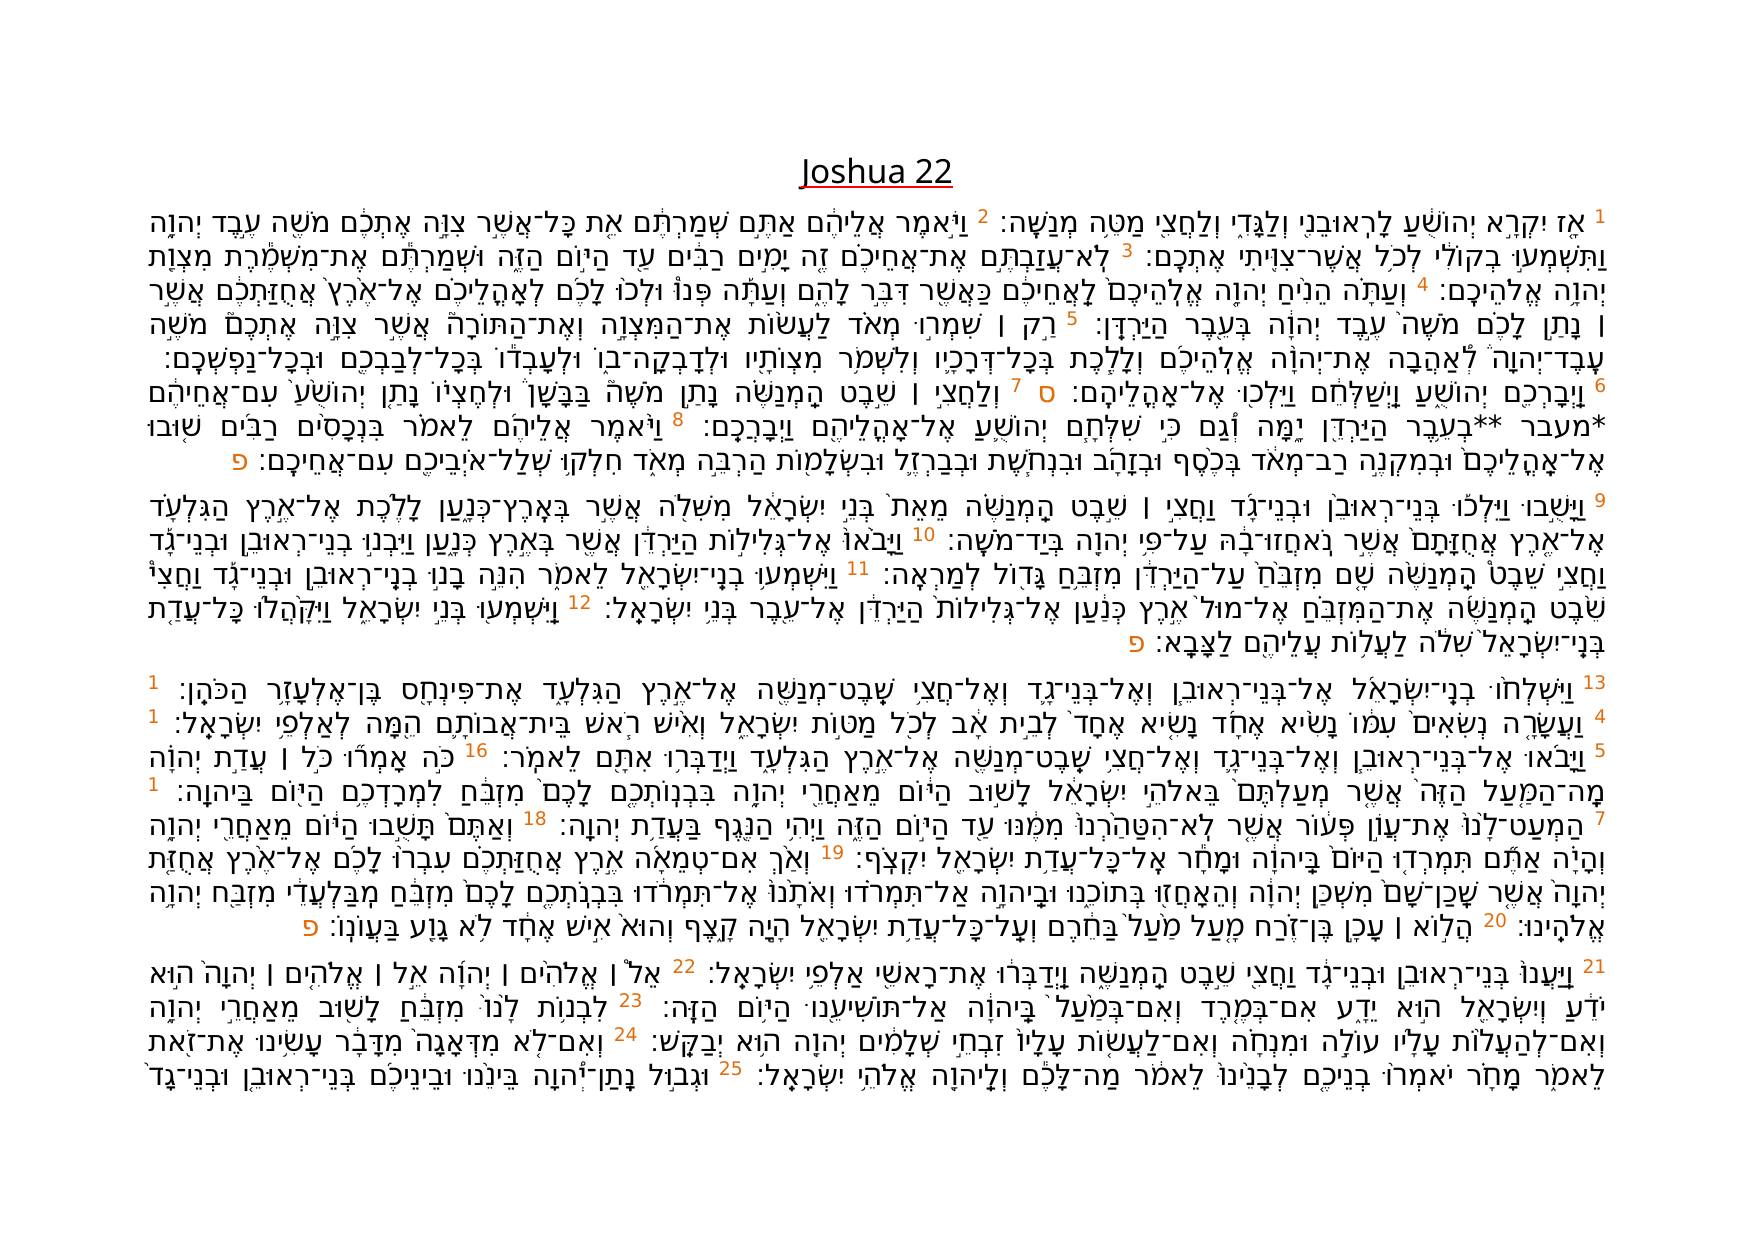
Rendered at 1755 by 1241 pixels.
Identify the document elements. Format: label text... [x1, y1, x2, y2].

text 9 וַיָּשֻׁ֣בוּ וַיֵּלְכ֡וּ בְּנֵי־רְאוּבֵ֨ן וּבְנֵי־גָ֜ד וַחֲצִ֣י ׀ שֵׁ֣בֶט הַֽמְנַשֶּׁ֗ה מֵאֵת֙ בְּנֵ֣י יִשְׂרָאֵ֔ל מִשִּׁלֹ֖ה אֲשֶׁ֣ר בְּאֶֽרֶץ־כְּנָ֑עַן לָלֶ֜כֶת אֶל־אֶ֣רֶץ הַגִּלְעָ֗ד אֶל־אֶ֤רֶץ אֲחֻזָּתָם֙ אֲשֶׁ֣ר נֹֽאחֲזוּ־בָ֔הּ עַל־פִּ֥י יְהוָ֖ה בְּיַד־מֹשֶֽׁה׃ ‬‬10 וַיָּבֹ֙אוּ֙ אֶל־גְּלִיל֣וֹת הַיַּרְדֵּ֔ן אֲשֶׁ֖ר בְּאֶ֣רֶץ כְּנָ֑עַן וַיִּבְנ֣וּ בְנֵי־רְאוּבֵ֣ן וּבְנֵי־גָ֡ד וַחֲצִ֣י שֵׁבֶט֩ הַֽמְנַשֶּׁ֨ה שָׁ֤ם מִזְבֵּ֙חַ֙ עַל־הַיַּרְדֵּ֔ן מִזְבֵּ֥חַ גָּד֖וֹל לְמַרְאֶֽה׃ ‬‬11 וַיִּשְׁמְע֥וּ בְנֵֽי־יִשְׂרָאֵ֖ל לֵאמֹ֑ר הִנֵּ֣ה בָנ֣וּ בְנֵֽי־רְאוּבֵ֣ן וּבְנֵי־גָ֡ד וַחֲצִי֩ שֵׁ֨בֶט הַֽמְנַשֶּׁ֜ה אֶת־הַמִּזְבֵּ֗חַ אֶל־מוּל֙ אֶ֣רֶץ כְּנַ֔עַן אֶל־גְּלִילוֹת֙ הַיַּרְדֵּ֔ן אֶל־עֵ֖בֶר בְּנֵ֥י יִשְׂרָאֵֽל׃ ‬‬12 וַֽיִּשְׁמְע֖וּ בְּנֵ֣י יִשְׂרָאֵ֑ל וַיִּקָּ֨הֲל֜וּ כָּל־עֲדַ֤ת בְּנֵֽי־יִשְׂרָאֵל֙ שִׁלֹ֔ה לַעֲל֥וֹת עֲלֵיהֶ֖ם לַצָּבָֽא׃ פ ‬‬ [148, 490, 1606, 659]
text 21 וַֽיַּעֲנוּ֙ בְּנֵי־רְאוּבֵ֣ן וּבְנֵי־גָ֔ד וַחֲצִ֖י שֵׁ֣בֶט הַֽמְנַשֶּׁ֑ה וַֽיְדַבְּר֔וּ אֶת־רָאשֵׁ֖י אַלְפֵ֥י יִשְׂרָאֵֽל׃ ‬‬22 אֵל֩ ׀ אֱלֹהִ֨ים ׀ יְהוָ֜ה אֵ֣ל ׀ אֱלֹהִ֤ים ׀ יְהוָה֙ ה֣וּא יֹדֵ֔עַ וְיִשְׂרָאֵ֖ל ה֣וּא יֵדָ֑ע אִם־בְּמֶ֤רֶד וְאִם־בְּמַ֙עַל֙ בַּֽיהוָ֔ה אַל־תּוֹשִׁיעֵ֖נוּ הַיּ֥וֹם הַזֶּֽה׃ ‬‬23 לִבְנ֥וֹת לָ֙נוּ֙ מִזְבֵּ֔חַ לָשׁ֖וּב מֵאַחֲרֵ֣י יְהוָ֑ה וְאִם־לְהַעֲל֨וֹת עָלָ֜יו עוֹלָ֣ה וּמִנְחָ֗ה וְאִם־לַעֲשׂ֤וֹת עָלָיו֙ זִבְחֵ֣י שְׁלָמִ֔ים יְהוָ֖ה ה֥וּא יְבַקֵּֽשׁ׃ ‬‬24 וְאִם־לֹ֤א מִדְּאָגָה֙ מִדָּבָ֔ר עָשִׂ֥ינוּ אֶת־זֹ֖את לֵאמֹ֑ר מָחָ֗ר יֹאמְר֨וּ בְנֵיכֶ֤ם לְבָנֵ֙ינוּ֙ לֵאמֹ֔ר מַה־לָּכֶ֕ם וְלַֽיהוָ֖ה אֱלֹהֵ֥י יִשְׂרָאֵֽל׃ ‬‬25 וּגְב֣וּל נָֽתַן־יְ֠הוָה בֵּינֵ֨נוּ וּבֵינֵיכֶ֜ם בְּנֵי־רְאוּבֵ֤ן וּבְנֵי־גָד֙ אֶת־הַיַּרְדֵּ֔ן אֵין־לָכֶ֥ם חֵ֖לֶק בַּֽיהוָ֑ה וְהִשְׁבִּ֤יתוּ בְנֵיכֶם֙ אֶת־בָּנֵ֔ינוּ לְבִלְתִּ֖י יְרֹ֥א אֶת־יְהוָֽה׃ ‬‬26 וַנֹּ֕אמֶר נַעֲשֶׂה־נָּ֣א לָ֔נוּ לִבְנ֖וֹת אֶת־הַמִּזְבֵּ֑חַ לֹ֥א לְעוֹלָ֖ה וְלֹ֥א לְזָֽבַח׃ ‬‬27 כִּי֩ עֵ֨ד ה֜וּא בֵּינֵ֣ינוּ וּבֵינֵיכֶ֗ם וּבֵ֣ין דֹּרוֹתֵינוּ֮ אַחֲרֵינוּ֒ לַעֲבֹ֞ד אֶת־עֲבֹדַ֤ת יְהוָה֙ לְפָנָ֔יו בְּעֹלוֹתֵ֥ינוּ וּבִזְבָחֵ֖ינוּ וּבִשְׁלָמֵ֑ינוּ וְלֹא־יֹאמְר֨וּ בְנֵיכֶ֤ם מָחָר֙ לְבָנֵ֔ינוּ אֵין־לָכֶ֥ם חֵ֖לֶק בַּיהוָֽה׃ ‬‬28 וַנֹּ֕אמֶר וְהָיָ֗ה כִּֽי־יֹאמְר֥וּ אֵלֵ֛ינוּ וְאֶל־דֹּרֹתֵ֖ינוּ מָחָ֑ר וְאָמַ֡רְנוּ רְא֣וּ אֶת־תַּבְנִית֩ מִזְבַּ֨ח יְהוָ֜ה אֲשֶׁר־עָשׂ֣וּ אֲבוֹתֵ֗ינוּ לֹ֤א לְעוֹלָה֙ וְלֹ֣א לְזֶ֔בַח כִּי־עֵ֣ד ה֔וּא בֵּינֵ֖ינוּ וּבֵינֵיכֶֽם׃ ‬‬29 חָלִילָה֩ לָּ֨נוּ מִמֶּ֜נּוּ לִמְרֹ֣ד בַּֽיהוָ֗ה וְלָשׁ֤וּב הַיּוֹם֙ מֵאַחֲרֵ֣י יְהוָ֔ה לִבְנ֣וֹת מִזְבֵּ֔חַ לְעֹלָ֖ה לְמִנְחָ֣ה וּלְזָ֑בַח מִלְּבַ֗ד מִזְבַּח֙ יְהוָ֣ה אֱלֹהֵ֔ינוּ אֲשֶׁ֖ר לִפְנֵ֥י מִשְׁכָּנֽוֹ׃ פ ‬‬ [148, 956, 1606, 1092]
text 1 אָ֚ז יִקְרָ֣א יְהוֹשֻׁ֔עַ לָרֽאוּבֵנִ֖י וְלַגָּדִ֑י וְלַחֲצִ֖י מַטֵּ֥ה מְנַשֶּֽׁה׃ 2 וַיֹּ֣אמֶר אֲלֵיהֶ֔ם אַתֶּ֣ם שְׁמַרְתֶּ֔ם אֵ֚ת כָּל־אֲשֶׁ֣ר צִוָּ֣ה אֶתְכֶ֔ם מֹשֶׁ֖ה עֶ֣בֶד יְהוָ֑ה וַתִּשְׁמְע֣וּ בְקוֹלִ֔י לְכֹ֥ל אֲשֶׁר־צִוִּ֖יתִי אֶתְכֶֽם׃ ‬‬3 לֹֽא־עֲזַבְתֶּ֣ם אֶת־אֲחֵיכֶ֗ם זֶ֚ה יָמִ֣ים רַבִּ֔ים עַ֖ד הַיּ֣וֹם הַזֶּ֑ה וּשְׁמַרְתֶּ֕ם אֶת־מִשְׁמֶ֕רֶת מִצְוַ֖ת יְהוָ֥ה אֱלֹהֵיכֶֽם׃ ‬‬4 וְעַתָּ֗ה הֵנִ֨יחַ יְהוָ֤ה אֱלֹֽהֵיכֶם֙ לַֽאֲחֵיכֶ֔ם כַּאֲשֶׁ֖ר דִּבֶּ֣ר לָהֶ֑ם וְעַתָּ֡ה פְּנוּ֩ וּלְכ֨וּ לָכֶ֜ם לְאָהֳלֵיכֶ֗ם אֶל־אֶ֙רֶץ֙ אֲחֻזַּתְכֶ֔ם אֲשֶׁ֣ר ׀ נָתַ֣ן לָכֶ֗ם מֹשֶׁה֙ עֶ֣בֶד יְהוָ֔ה בְּעֵ֖בֶר הַיַּרְדֵּֽן׃ ‬‬5 רַ֣ק ׀ שִׁמְר֣וּ מְאֹ֗ד לַעֲשׂ֨וֹת אֶת־הַמִּצְוָ֣ה וְאֶת־הַתּוֹרָה֮ אֲשֶׁ֣ר צִוָּ֣ה אֶתְכֶם֮ מֹשֶׁ֣ה עֶֽבֶד־יְהוָה֒ לְ֠אַהֲבָה אֶת־יְהוָ֨ה אֱלֹֽהֵיכֶ֜ם וְלָלֶ֧כֶת בְּכָל־דְּרָכָ֛יו וְלִשְׁמֹ֥ר מִצְוֺתָ֖יו וּלְדָבְקָה־ב֑וֹ וּלְעָבְד֕וֹ בְּכָל־לְבַבְכֶ֖ם וּבְכָל־נַפְשְׁכֶֽם׃ ‬‬6 וַֽיְבָרְכֵ֖ם יְהוֹשֻׁ֑עַ וַֽיְשַׁלְּחֵ֔ם וַיֵּלְכ֖וּ אֶל־אָהֳלֵיהֶֽם׃ ס ‬‬7 וְלַחֲצִ֣י ׀ שֵׁ֣בֶט הַֽמְנַשֶּׁ֗ה נָתַ֣ן מֹשֶׁה֮ בַּבָּשָׁן֒ וּלְחֶצְי֗וֹ נָתַ֤ן יְהוֹשֻׁ֙עַ֙ עִם־אֲחֵיהֶ֔ם *מעבר **בְעֵ֥בֶר הַיַּרְדֵּ֖ן יָ֑מָּה וְ֠גַם כִּ֣י שִׁלְּחָ֧ם יְהוֹשֻׁ֛עַ אֶל־אָהֳלֵיהֶ֖ם וַיְבָרֲכֵֽם׃ ‬‬‬8 וַיֹּ֨אמֶר אֲלֵיהֶ֜ם לֵאמֹ֗ר בִּנְכָסִ֨ים רַבִּ֜ים שׁ֤וּבוּ אֶל־אָֽהֳלֵיכֶם֙ וּבְמִקְנֶ֣ה רַב־מְאֹ֔ד בְּכֶ֨סֶף וּבְזָהָ֜ב וּבִנְחֹ֧שֶׁת וּבְבַרְזֶ֛ל וּבִשְׂלָמ֖וֹת הַרְבֵּ֣ה מְאֹ֑ד חִלְק֥וּ שְׁלַל־אֹיְבֵיכֶ֖ם עִם־אֲחֵיכֶֽם׃ פ ‬‬ [148, 206, 1606, 477]
text Joshua 22 [148, 148, 1606, 193]
text 13 וַיִּשְׁלְח֨וּ בְנֵֽי־יִשְׂרָאֵ֜ל אֶל־בְּנֵי־רְאוּבֵ֧ן וְאֶל־בְּנֵי־גָ֛ד וְאֶל־חֲצִ֥י שֵֽׁבֶט־מְנַשֶּׁ֖ה אֶל־אֶ֣רֶץ הַגִּלְעָ֑ד אֶת־פִּינְחָ֖ס בֶּן־אֶלְעָזָ֥ר הַכֹּהֵֽן׃ ‬‬14 וַעֲשָׂרָ֤ה נְשִׂאִים֙ עִמּ֔וֹ נָשִׂ֨יא אֶחָ֜ד נָשִׂ֤יא אֶחָד֙ לְבֵ֣ית אָ֔ב לְכֹ֖ל מַטּ֣וֹת יִשְׂרָאֵ֑ל וְאִ֨ישׁ רֹ֧אשׁ בֵּית־אֲבוֹתָ֛ם הֵ֖מָּה לְאַלְפֵ֥י יִשְׂרָאֵֽל׃ ‬‬15 וַיָּבֹ֜אוּ אֶל־בְּנֵי־רְאוּבֵ֧ן וְאֶל־בְּנֵי־גָ֛ד וְאֶל־חֲצִ֥י שֵֽׁבֶט־מְנַשֶּׁ֖ה אֶל־אֶ֣רֶץ הַגִּלְעָ֑ד וַיְדַבְּר֥וּ אִתָּ֖ם לֵאמֹֽר׃ ‬‬16 כֹּ֣ה אָמְר֞וּ כֹּ֣ל ׀ עֲדַ֣ת יְהוָ֗ה מָֽה־הַמַּ֤עַל הַזֶּה֙ אֲשֶׁ֤ר מְעַלְתֶּם֙ בֵּאלֹהֵ֣י יִשְׂרָאֵ֔ל לָשׁ֣וּב הַיּ֔וֹם מֵאַחֲרֵ֖י יְהוָ֑ה בִּבְנֽוֹתְכֶ֤ם לָכֶם֙ מִזְבֵּ֔חַ לִמְרָדְכֶ֥ם הַיּ֖וֹם בַּיהוָֽה׃ ‬‬17 הַמְעַט־לָ֙נוּ֙ אֶת־עֲוֺ֣ן פְּע֔וֹר אֲשֶׁ֤ר לֹֽא־הִטַּהַ֙רְנוּ֙ מִמֶּ֔נּוּ עַ֖ד הַיּ֣וֹם הַזֶּ֑ה וַיְהִ֥י הַנֶּ֖גֶף בַּעֲדַ֥ת יְהוָֽה׃ ‬‬18 וְאַתֶּם֙ תָּשֻׁ֣בוּ הַיּ֔וֹם מֵאַחֲרֵ֖י יְהוָ֑ה וְהָיָ֗ה אַתֶּ֞ם תִּמְרְד֤וּ הַיּוֹם֙ בַּֽיהוָ֔ה וּמָחָ֕ר אֶֽל־כָּל־עֲדַ֥ת יִשְׂרָאֵ֖ל יִקְצֹֽף׃ ‬‬19 וְאַ֨ךְ אִם־טְמֵאָ֜ה אֶ֣רֶץ אֲחֻזַּתְכֶ֗ם עִבְר֨וּ לָכֶ֜ם אֶל־אֶ֨רֶץ אֲחֻזַּ֤ת יְהוָה֙ אֲשֶׁ֤ר שָֽׁכַן־שָׁם֙ מִשְׁכַּ֣ן יְהוָ֔ה וְהֵאָחֲז֖וּ בְּתוֹכֵ֑נוּ וּבַֽיהוָ֣ה אַל־תִּמְרֹ֗דוּ וְאֹתָ֙נוּ֙ אֶל־תִּמְרֹ֔דוּ בִּבְנֹֽתְכֶ֤ם לָכֶם֙ מִזְבֵּ֔חַ מִֽבַּלְעֲדֵ֔י מִזְבַּ֖ח יְהוָ֥ה אֱלֹהֵֽינוּ׃ ‬‬20 הֲל֣וֹא ׀ עָכָ֣ן בֶּן־זֶ֗רַח מָ֤עַל מַ֙עַל֙ בַּחֵ֔רֶם וְעַֽל־כָּל־עֲדַ֥ת יִשְׂרָאֵ֖ל הָ֣יָה קָ֑צֶף וְהוּא֙ אִ֣ישׁ אֶחָ֔ד לֹ֥א גָוַ֖ע בַּעֲוֺנֽוֹ׃ פ ‬‬ [148, 672, 1606, 944]
